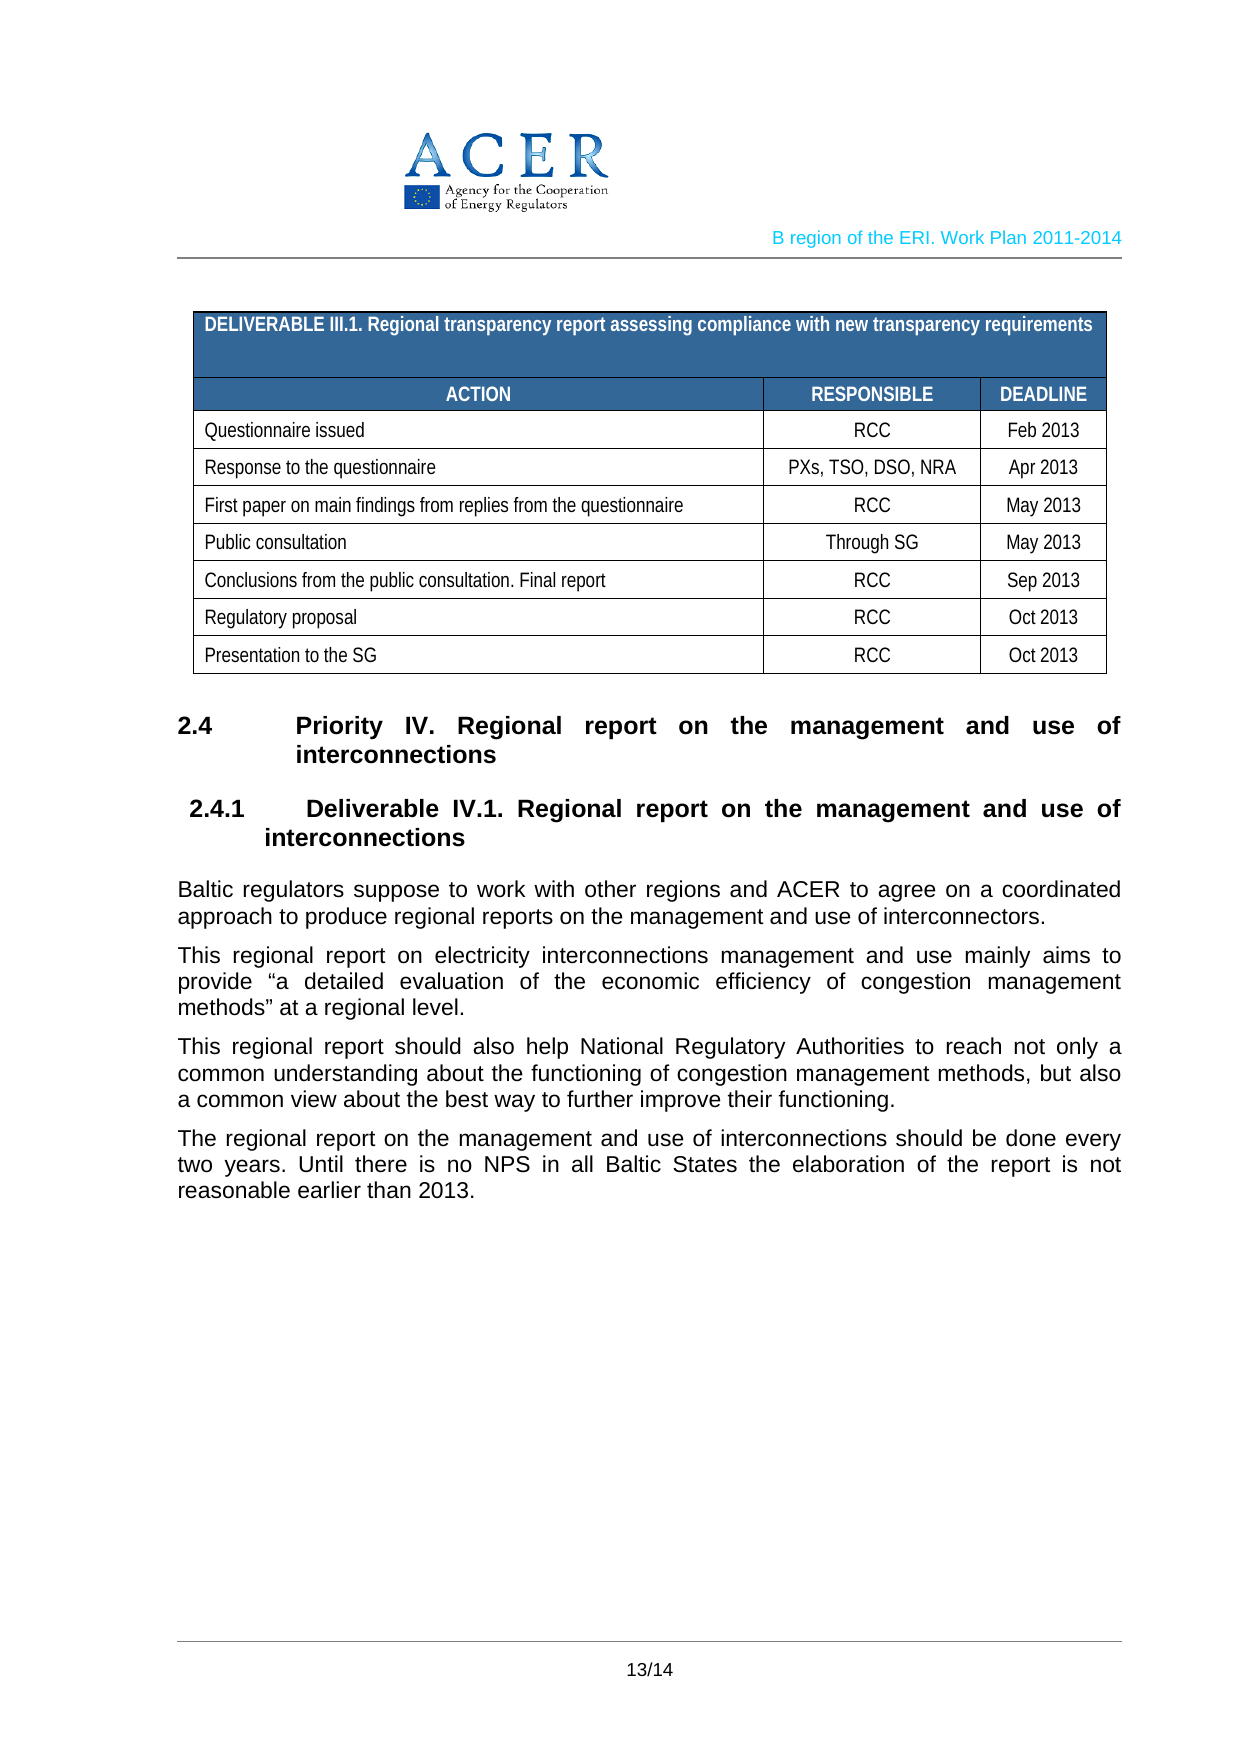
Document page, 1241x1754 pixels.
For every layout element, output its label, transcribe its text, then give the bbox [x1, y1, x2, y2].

table_cell May 2013 [981, 486, 1106, 523]
table_cell Through SG [764, 524, 980, 560]
table_cell DEADLINE [981, 378, 1106, 410]
table_cell Response to the questionnaire [194, 449, 763, 485]
table_cell Oct 2013 [981, 599, 1106, 635]
text This regional report should also help National Regulatory Authorities to reach not only a common understanding about the functioning of congestion management methods, but also a common view about the best way to further improve their functioning. [177, 1033, 1122, 1112]
table_cell RCC [764, 636, 980, 673]
table_cell Presentation to the SG [194, 636, 763, 673]
table_cell Regulatory proposal [194, 599, 763, 635]
table_cell May 2013 [981, 524, 1106, 560]
table_cell Conclusions from the public consultation. Final report [194, 561, 763, 598]
table_cell Questionnaire issued [194, 411, 763, 448]
subtitle Priority IV. Regional report on the management and use of interconnections [177, 711, 1122, 769]
table_cell Apr 2013 [981, 449, 1106, 485]
table_cell RESPONSIBLE [764, 378, 980, 410]
text Baltic regulators suppose to work with other regions and ACER to agree on a coordinated approach to produce regional reports on the management and use of interconnectors. [177, 876, 1122, 929]
table_cell RCC [764, 486, 980, 523]
table_cell PXs, TSO, DSO, NRA [764, 449, 980, 485]
table_cell Feb 2013 [981, 411, 1106, 448]
table_cell RCC [764, 599, 980, 635]
table_cell Public consultation [194, 524, 763, 560]
table_header DELIVERABLE III.1. Regional transparency report assessing compliance with new transparency requirements [194, 313, 1106, 377]
table_cell RCC [764, 561, 980, 598]
table_cell First paper on main findings from replies from the questionnaire [194, 486, 763, 523]
text The regional report on the management and use of interconnections should be done every two years. Until there is no NPS in all Baltic States the elaboration of the report is not reasonable earlier than 2013. [177, 1125, 1122, 1204]
table_cell RCC [764, 411, 980, 448]
picture [383, 117, 626, 227]
text This regional report on electricity interconnections management and use mainly aims to provide “a detailed evaluation of the economic efficiency of congestion management methods” at a regional level. [177, 942, 1122, 1021]
table_cell Oct 2013 [981, 636, 1106, 673]
table_cell Sep 2013 [981, 561, 1106, 598]
table_cell ACTION [194, 378, 763, 410]
subtitle Deliverable IV.1. Regional report on the management and use of interconnections [189, 794, 1122, 851]
